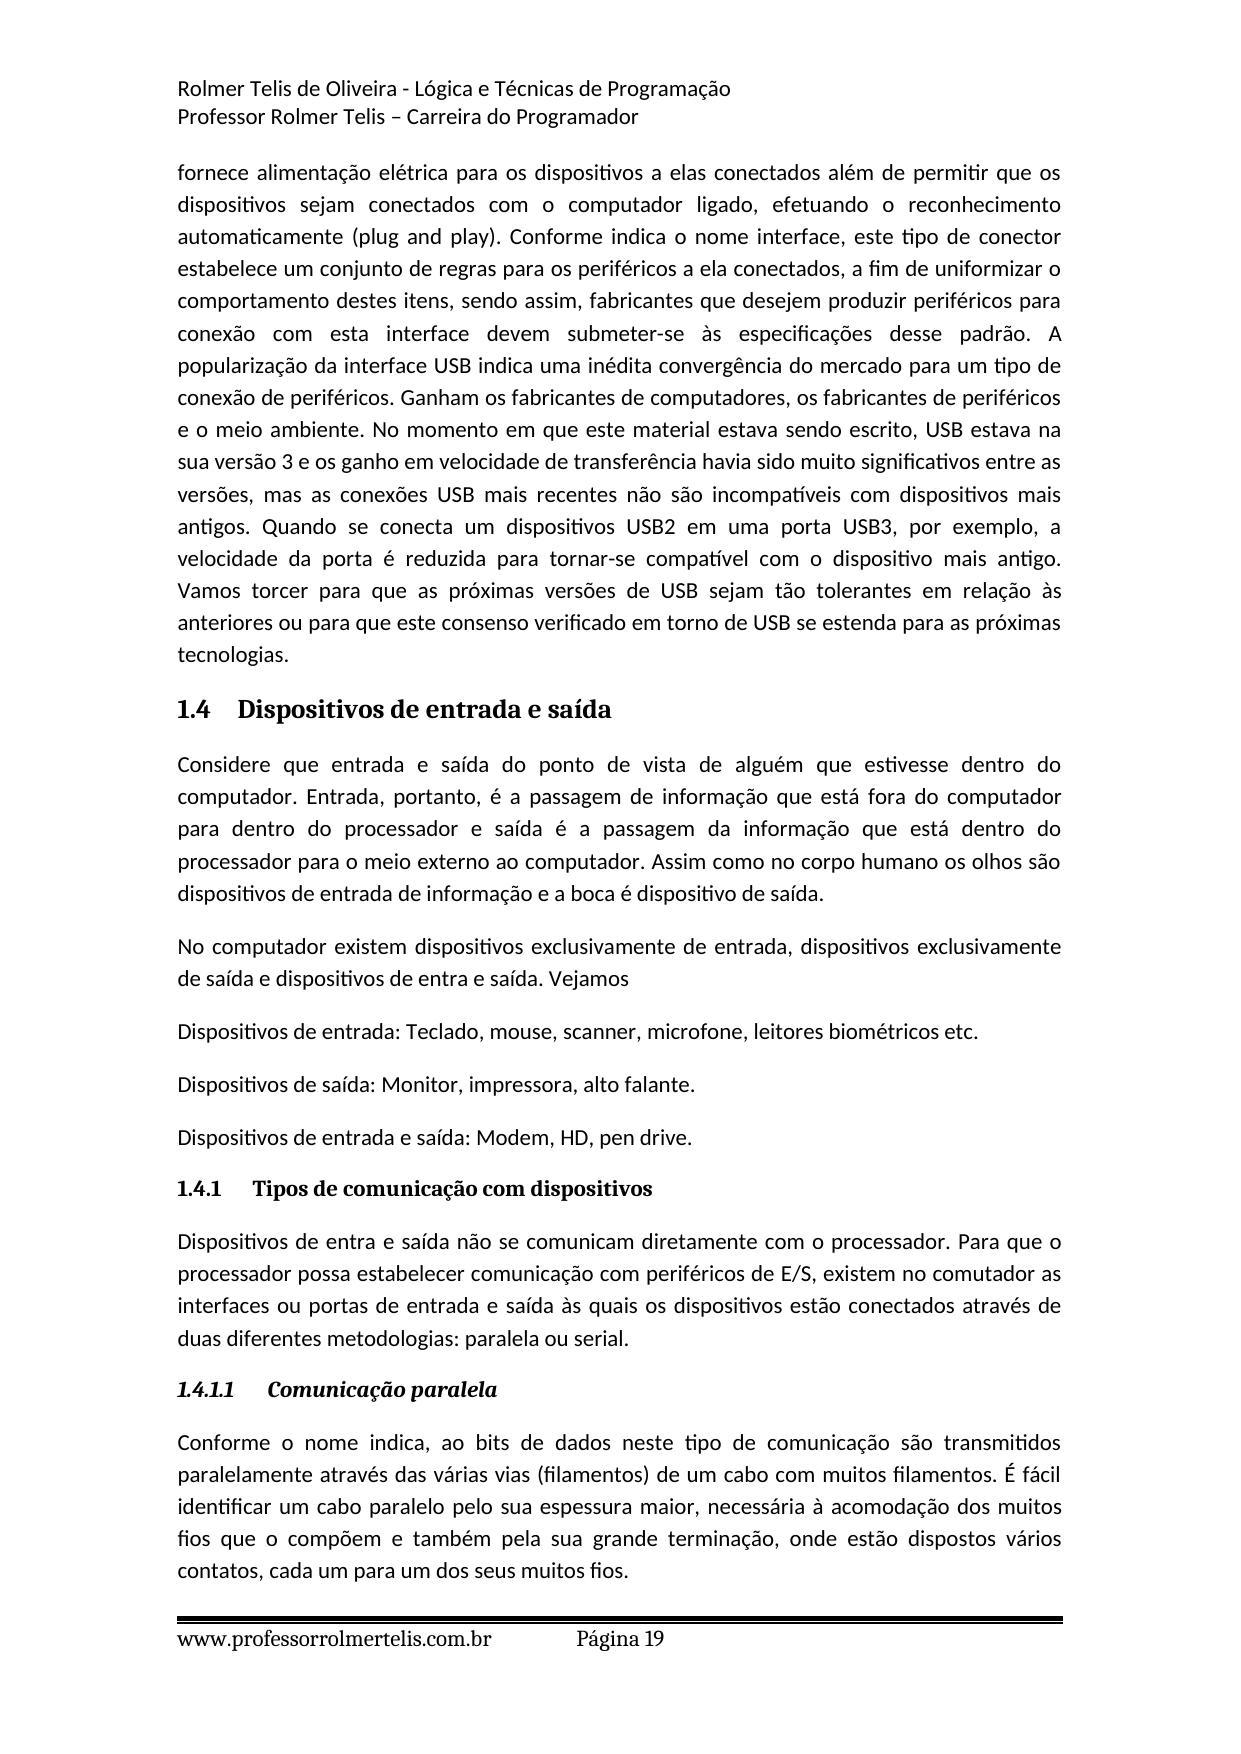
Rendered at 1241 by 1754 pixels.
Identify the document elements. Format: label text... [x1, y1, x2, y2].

subtitle Dispositivos de entrada e saída [177, 694, 1063, 725]
text fornece alimentação elétrica para os dispositivos a elas conectados além de permitir que os dispositivos sejam conectados com o computador ligado, efetuando o reconhecimento automaticamente (plug and play). Conforme indica o nome interface, este tipo de conector estabelece um conjunto de regras para os periféricos a ela conectados, a fim de uniformizar o comportamento destes itens, sendo assim, fabricantes que desejem produzir periféricos para conexão com esta interface devem submeter-se às especificações desse padrão. A popularização da interface USB indica uma inédita convergência do mercado para um tipo de conexão de periféricos. Ganham os fabricantes de computadores, os fabricantes de periféricos e o meio ambiente. No momento em que este material estava sendo escrito, USB estava na sua versão 3 e os ganho em velocidade de transferência havia sido muito significativos entre as versões, mas as conexões USB mais recentes não são incompatíveis com dispositivos mais antigos. Quando se conecta um dispositivos USB2 em uma porta USB3, por exemplo, a velocidade da porta é reduzida para tornar-se compatível com o dispositivo mais antigo. Vamos torcer para que as próximas versões de USB sejam tão tolerantes em relação às anteriores ou para que este consenso verificado em torno de USB se estenda para as próximas tecnologias. [177, 158, 1063, 669]
text Considere que entrada e saída do ponto de vista de alguém que estivesse dentro do computador. Entrada, portanto, é a passagem de informação que está fora do computador para dentro do processador e saída é a passagem da informação que está dentro do processador para o meio externo ao computador. Assim como no corpo humano os olhos são dispositivos de entrada de informação e a boca é dispositivo de saída. [177, 750, 1063, 907]
subtitle Tipos de comunicação com dispositivos [177, 1176, 1063, 1203]
text Dispositivos de entra e saída não se comunicam diretamente com o processador. Para que o processador possa estabelecer comunicação com periféricos de E/S, existem no comutador as interfaces ou portas de entrada e saída às quais os dispositivos estão conectados através de duas diferentes metodologias: paralela ou serial. [177, 1227, 1063, 1352]
text Dispositivos de entrada: Teclado, mouse, scanner, microfone, leitores biométricos etc. [177, 1017, 1063, 1045]
text Conforme o nome indica, ao bits de dados neste tipo de comunicação são transmitidos paralelamente através das várias vias (filamentos) de um cabo com muitos filamentos. É fácil identificar um cabo paralelo pelo sua espessura maior, necessária à acomodação dos muitos fios que o compõem e também pela sua grande terminação, onde estão dispostos vários contatos, cada um para um dos seus muitos fios. [177, 1428, 1063, 1585]
text Dispositivos de entrada e saída: Modem, HD, pen drive. [177, 1123, 1063, 1151]
text Dispositivos de saída: Monitor, impressora, alto falante. [177, 1070, 1063, 1098]
subtitle Comunicação paralela [177, 1377, 1063, 1403]
text No computador existem dispositivos exclusivamente de entrada, dispositivos exclusivamente de saída e dispositivos de entra e saída. Vejamos [177, 932, 1063, 992]
